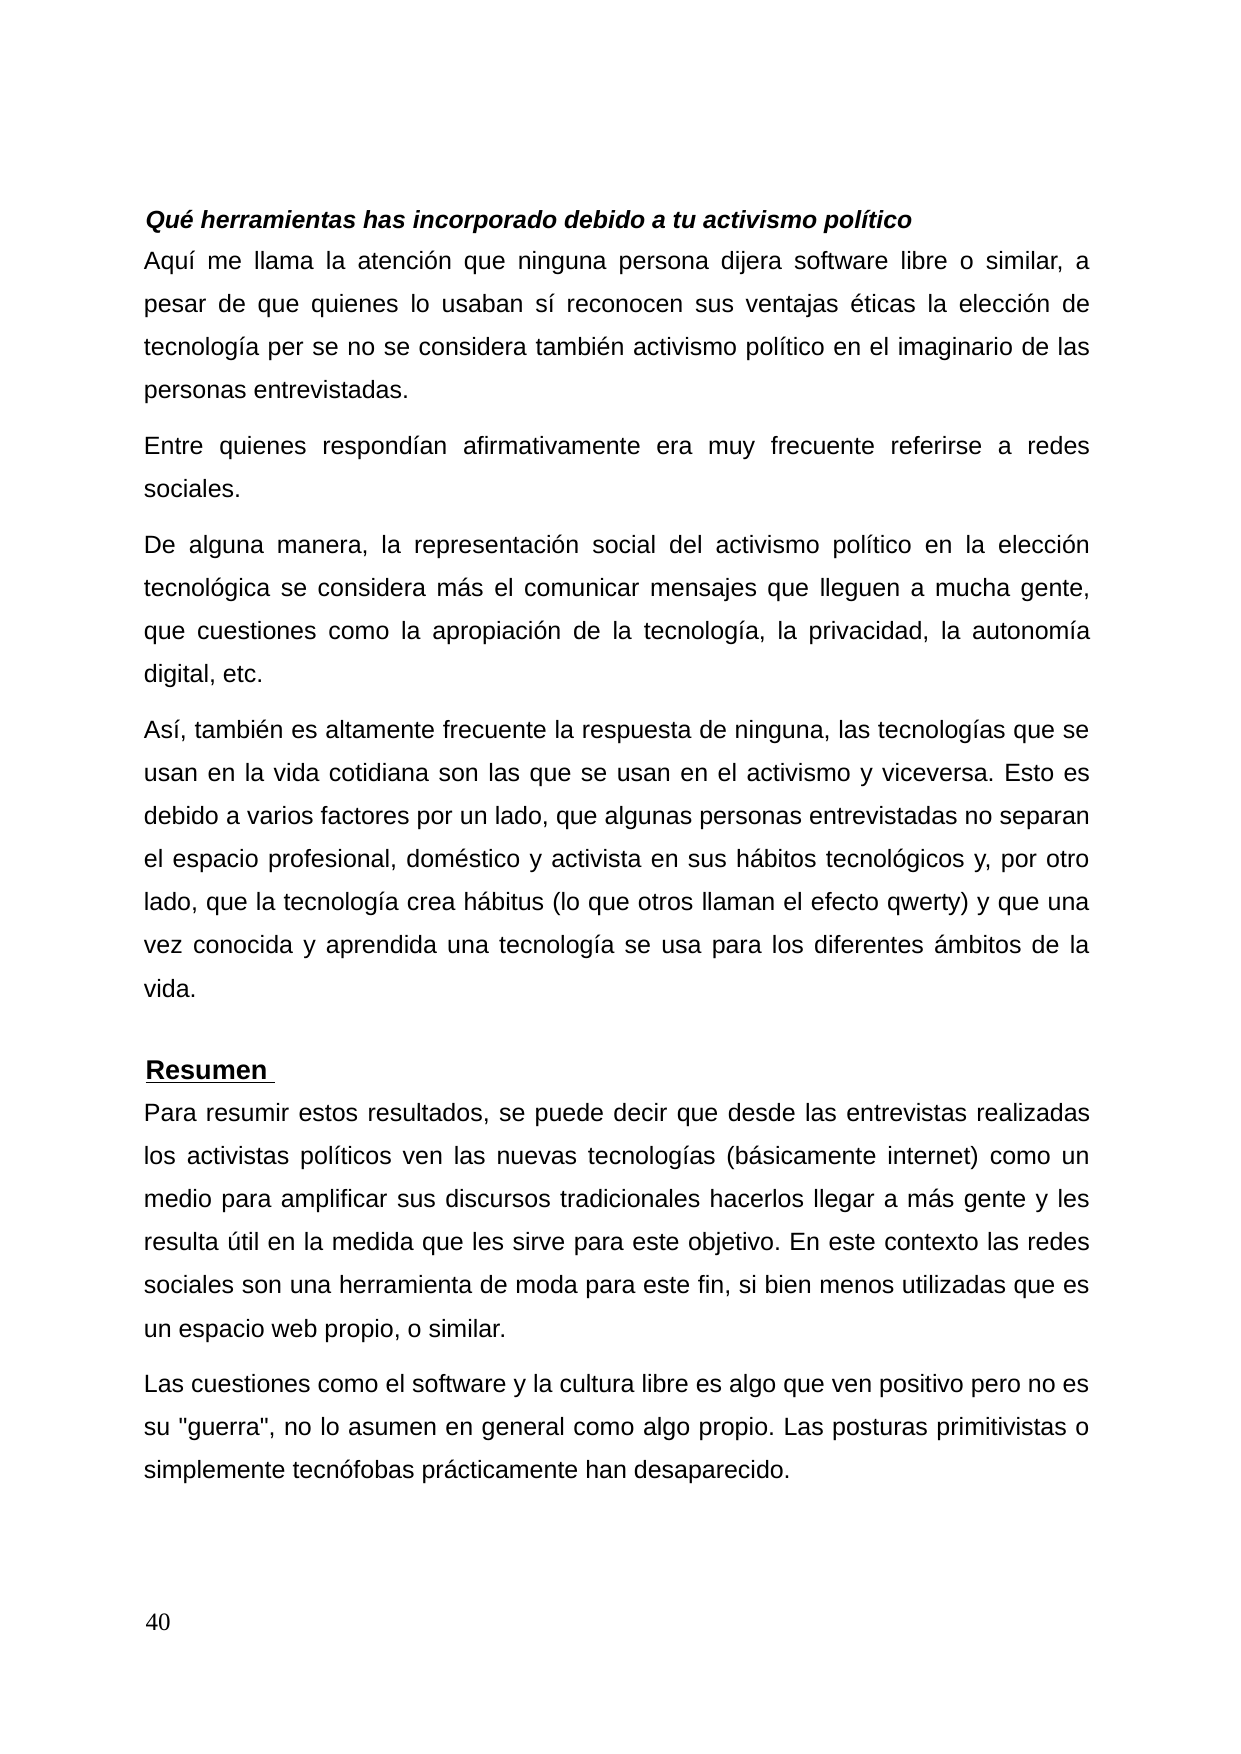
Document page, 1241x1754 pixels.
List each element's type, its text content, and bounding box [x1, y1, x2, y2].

text De alguna manera, la representación social del activismo político en la elección tecnológica se considera más el comunicar mensajes que lleguen a mucha gente, que cuestiones como la apropiación de la tecnología, la privacidad, la autonomía digital, etc. [144, 530, 1092, 688]
text Entre quienes respondían afirmativamente era muy frecuente referirse a redes sociales. [144, 431, 1092, 503]
text Las cuestiones como el software y la cultura libre es algo que ven positivo pero no es su "guerra", no lo asumen en general como algo propio. Las posturas primitivistas o simplemente tecnófobas prácticamente han desaparecido. [144, 1369, 1092, 1484]
text Así, también es altamente frecuente la respuesta de ninguna, las tecnologías que se usan en la vida cotidiana son las que se usan en el activismo y viceversa. Esto es debido a varios factores por un lado, que algunas personas entrevistadas no separan el espacio profesional, doméstico y activista en sus hábitos tecnológicos y, por otro lado, que la tecnología crea hábitus (lo que otros llaman el efecto qwerty) y que una vez conocida y aprendida una tecnología se usa para los diferentes ámbitos de la vida. [144, 715, 1092, 1002]
subtitle Qué herramientas has incorporado debido a tu activismo político [145, 205, 1092, 234]
text Aquí me llama la atención que ninguna persona dijera software libre o similar, a pesar de que quienes lo usaban sí reconocen sus ventajas éticas la elección de tecnología per se no se considera también activismo político en el imaginario de las personas entrevistadas. [144, 246, 1092, 404]
subtitle Resumen [145, 1054, 1092, 1086]
text Para resumir estos resultados, se puede decir que desde las entrevistas realizadas los activistas políticos ven las nuevas tecnologías (básicamente internet) como un medio para amplificar sus discursos tradicionales hacerlos llegar a más gente y les resulta útil en la medida que les sirve para este objetivo. En este contexto las redes sociales son una herramienta de moda para este fin, si bien menos utilizadas que es un espacio web propio, o similar. [144, 1098, 1092, 1342]
